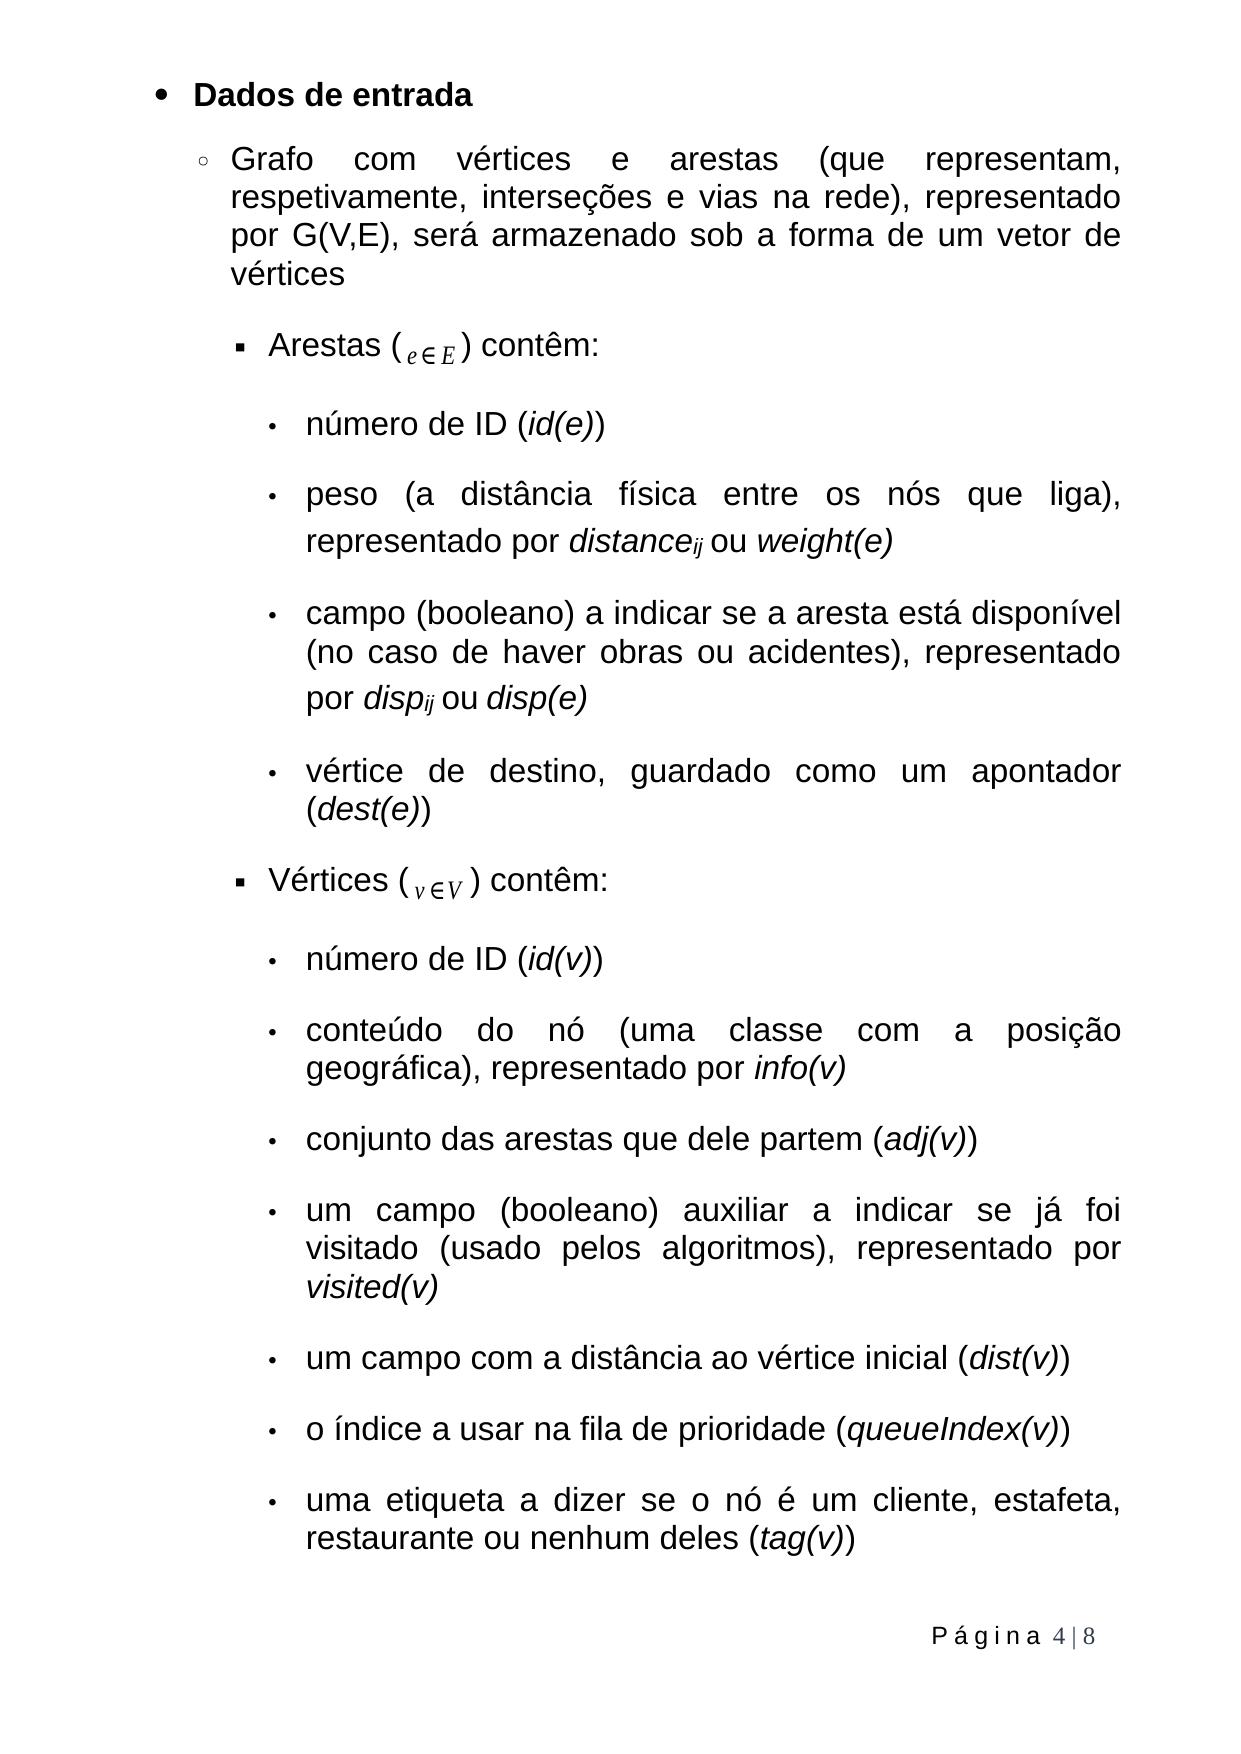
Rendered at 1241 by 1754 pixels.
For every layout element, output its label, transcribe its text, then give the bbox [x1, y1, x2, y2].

list uma etiqueta a dizer se o nó é um cliente, estafeta, restaurante ou nenhum deles (tag(v)) [268, 1480, 1122, 1557]
list campo (booleano) a indicar se a aresta está disponível (no caso de haver obras ou acidentes), representado por dispij ou disp(e) [268, 593, 1122, 718]
subtitle Dados de entrada [156, 75, 1122, 113]
list o índice a usar na fila de prioridade (queueIndex(v)) [268, 1409, 1122, 1447]
list Arestas () contêm: [231, 325, 1122, 371]
list Vértices () contêm: [231, 860, 1122, 906]
list conjunto das arestas que dele partem (adj(v)) [268, 1119, 1122, 1157]
list peso (a distância física entre os nós que liga), representado por distanceij ou weight(e) [268, 474, 1122, 561]
list vértice de destino, guardado como um apontador (dest(e)) [268, 751, 1122, 827]
list um campo com a distância ao vértice inicial (dist(v)) [268, 1338, 1122, 1376]
list Grafo com vértices e arestas (que representam, respetivamente, interseções e vias na rede), representado por G(V,E), será armazenado sob a forma de um vetor de vértices [193, 138, 1122, 292]
list número de ID (id(v)) [268, 939, 1122, 977]
list número de ID (id(e)) [268, 403, 1122, 442]
list um campo (booleano) auxiliar a indicar se já foi visitado (usado pelos algoritmos), representado por visited(v) [268, 1190, 1122, 1305]
list conteúdo do nó (uma classe com a posição geográfica), representado por info(v) [268, 1010, 1122, 1087]
